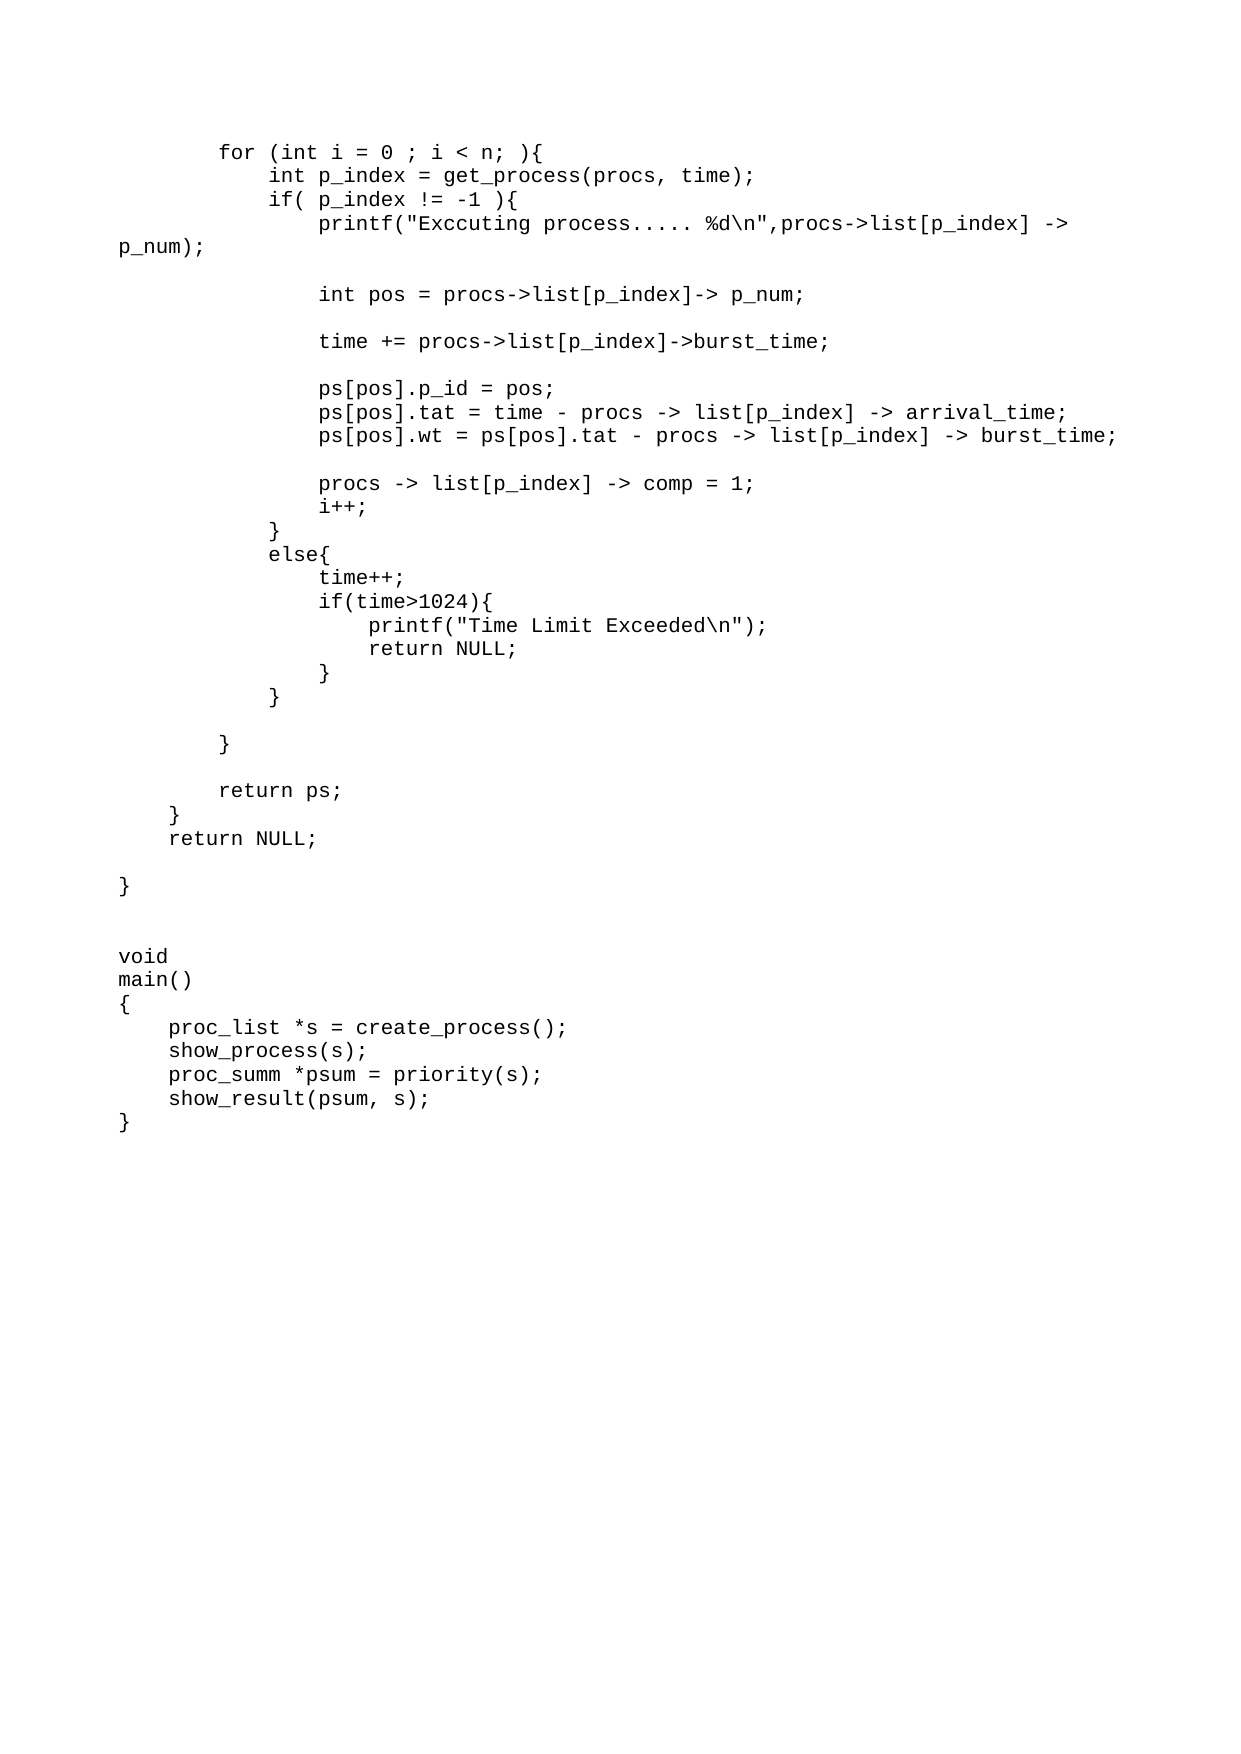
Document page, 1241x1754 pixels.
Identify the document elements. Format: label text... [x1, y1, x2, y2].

text time += procs->list[p_index]->burst_time; [118, 331, 1122, 354]
text } [118, 733, 1122, 757]
text ps[pos].wt = ps[pos].tat - procs -> list[p_index] -> burst_time; [118, 426, 1122, 449]
text time++; [118, 567, 1122, 591]
text } [118, 875, 1122, 898]
text main() [118, 969, 1122, 993]
text } [118, 662, 1122, 686]
text int pos = procs->list[p_index]-> p_num; [118, 284, 1122, 307]
text show_process(s); [118, 1040, 1122, 1064]
text return ps; [118, 780, 1122, 804]
text { [118, 993, 1122, 1017]
text proc_list *s = create_process(); [118, 1017, 1122, 1040]
text printf("Exccuting process..... %d\n",procs->list[p_index] -> p_num); [118, 213, 1122, 260]
text return NULL; [118, 638, 1122, 662]
text } [118, 686, 1122, 709]
text return NULL; [118, 827, 1122, 851]
text ps[pos].tat = time - procs -> list[p_index] -> arrival_time; [118, 402, 1122, 426]
text printf("Time Limit Exceeded\n"); [118, 615, 1122, 638]
text proc_summ *psum = priority(s); [118, 1064, 1122, 1088]
text procs -> list[p_index] -> comp = 1; [118, 473, 1122, 496]
text if(time>1024){ [118, 591, 1122, 615]
text else{ [118, 544, 1122, 567]
text ps[pos].p_id = pos; [118, 378, 1122, 402]
text i++; [118, 496, 1122, 520]
text show_result(psum, s); [118, 1088, 1122, 1111]
text } [118, 1111, 1122, 1135]
text for (int i = 0 ; i < n; ){ [118, 142, 1122, 165]
text if( p_index != -1 ){ [118, 189, 1122, 213]
text int p_index = get_process(procs, time); [118, 165, 1122, 189]
text } [118, 804, 1122, 827]
text void [118, 946, 1122, 969]
text } [118, 520, 1122, 544]
